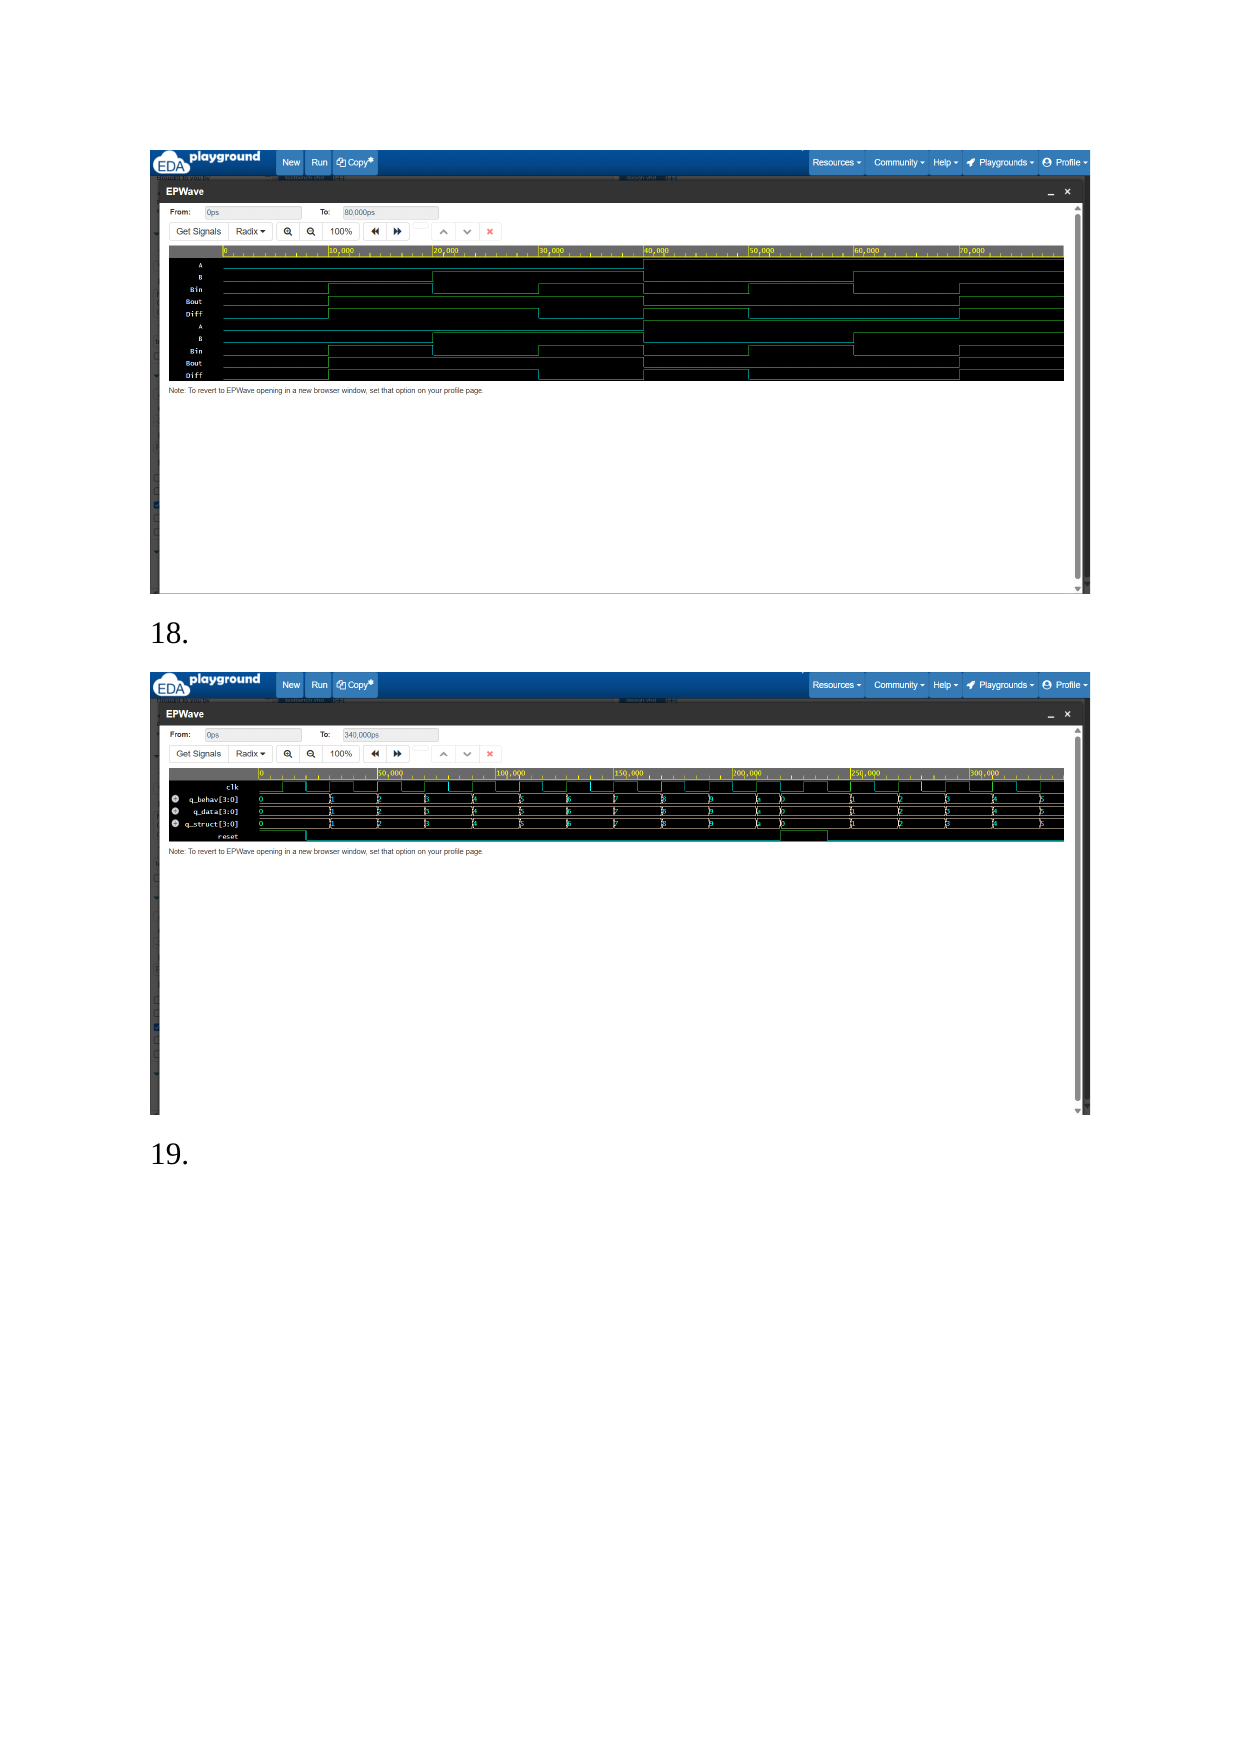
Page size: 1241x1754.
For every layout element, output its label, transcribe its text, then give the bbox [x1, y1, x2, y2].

text 18. [150, 614, 1090, 650]
text 19. [150, 1135, 1090, 1171]
